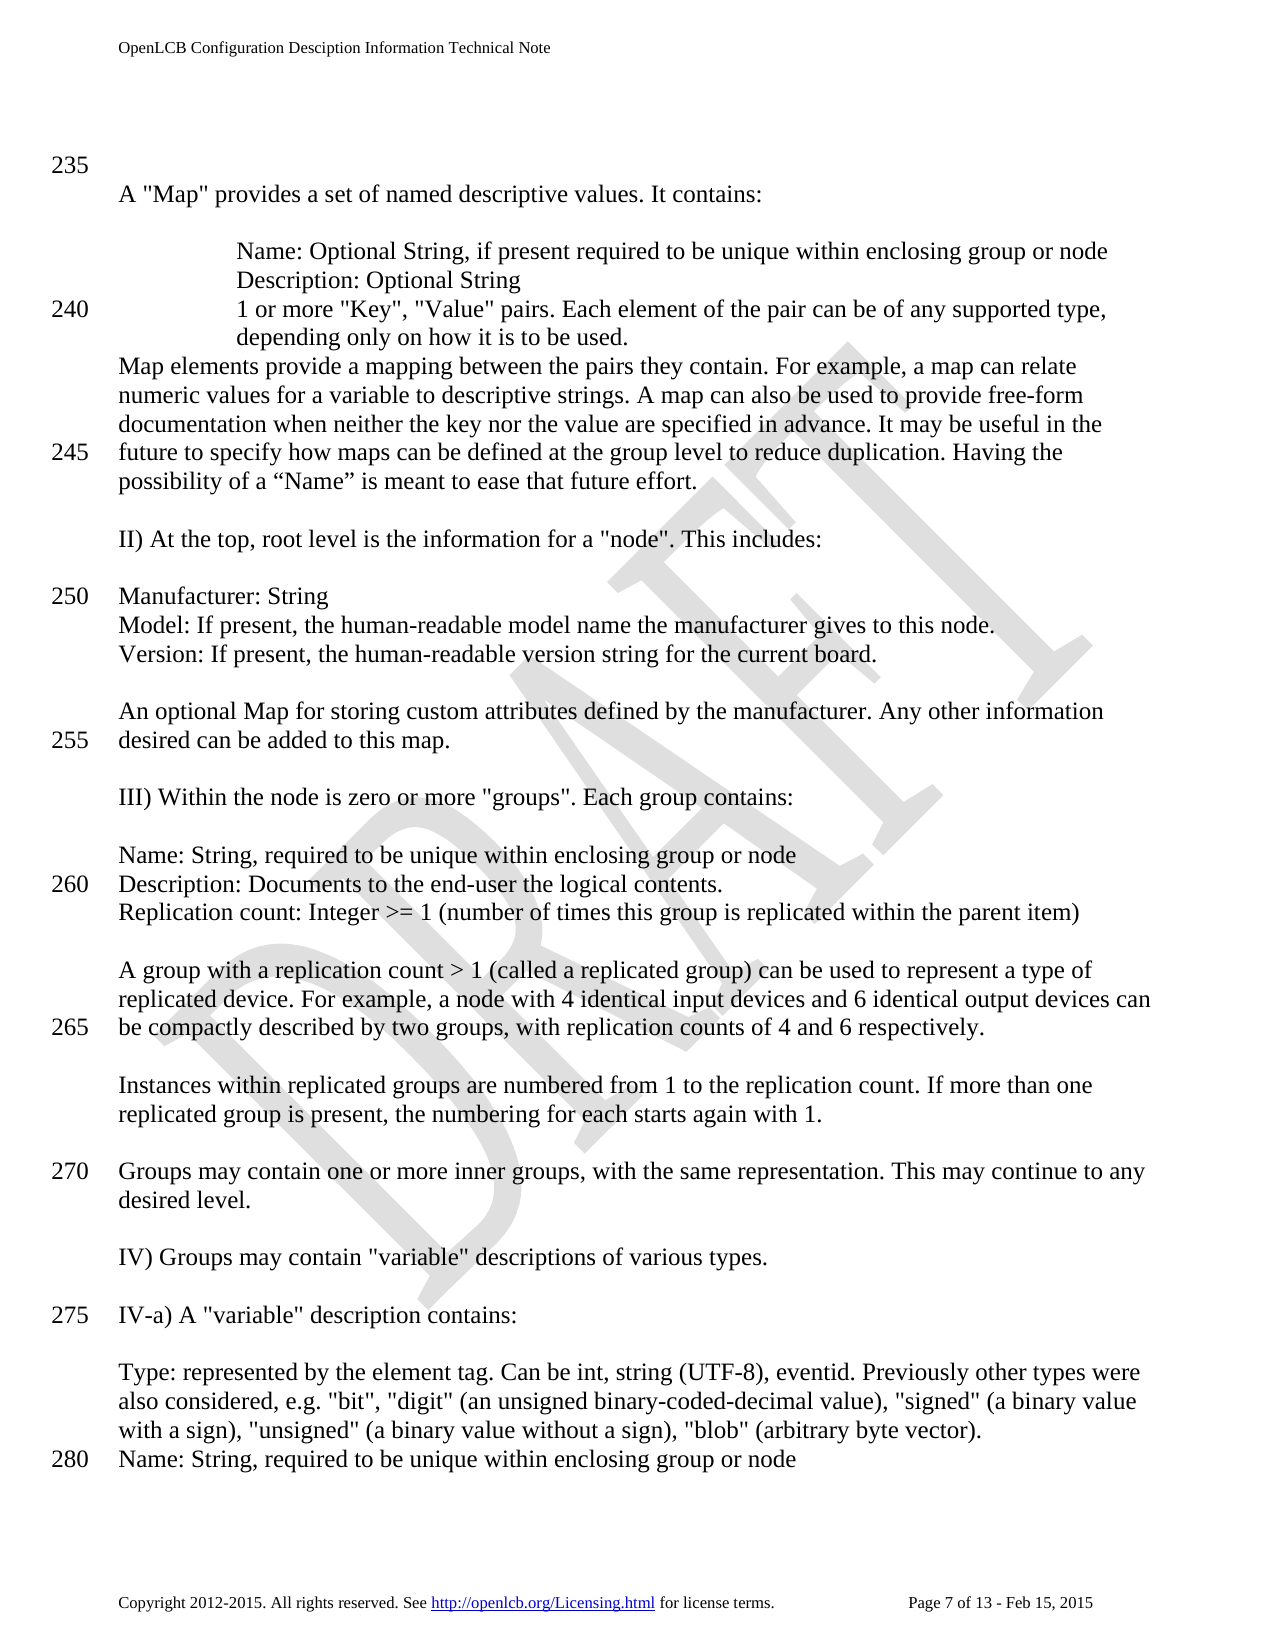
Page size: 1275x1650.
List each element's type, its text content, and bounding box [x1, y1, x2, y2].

text Description: Documents to the end-user the logical contents. [118, 869, 360, 897]
text Version: If present, the human-readable version string for the current board. [118, 639, 727, 667]
text Instances within replicated groups are numbered from 1 to the replication count. If more than one replicated group is present, the numbering for each starts again with 1. [576, 1070, 1157, 1127]
text An optional Map for storing custom attributes defined by the manufacturer. Any other information desired can be added to this map. [118, 696, 563, 754]
text An optional Map for storing custom attributes defined by the manufacturer. Any other information desired can be added to this map. [553, 709, 621, 754]
text [985, 581, 1157, 610]
text Name: String, required to be unique within enclosing group or node [680, 840, 787, 869]
text Name: Optional String, if present required to be unique within enclosing group or node [236, 236, 1157, 265]
text Replication count: Integer >= 1 (number of times this group is replicated within the parent item) [118, 897, 389, 926]
text Replication count: Integer >= 1 (number of times this group is replicated within the parent item) [403, 897, 515, 926]
text [684, 581, 971, 610]
text A group with a replication count > 1 (called a replicated group) can be used to represent a type of replicated device. For example, a node with 4 identical input devices and 6 identical output devices can be compactly described by two groups, with replication counts of 4 and 6 respectively. [699, 955, 1157, 1041]
text An optional Map for storing custom attributes defined by the manufacturer. Any other information desired can be added to this map. [591, 696, 814, 754]
text Instances within replicated groups are numbered from 1 to the replication count. If more than one replicated group is present, the numbering for each starts again with 1. [266, 1070, 470, 1127]
text III) Within the node is zero or more "groups". Each group contains: [602, 782, 701, 811]
text II) At the top, root level is the information for a "node". This includes: [928, 524, 1157, 552]
text Description: Optional String [236, 265, 1157, 294]
text Map elements provide a mapping between the pairs they contain. For example, a map can relate numeric values for a variable to descriptive strings. A map can also be used to provide free-form documentation when neither the key nor the value are specified in advance. It may be useful in the future to specify how maps can be defined at the group level to reduce duplication. Having the possibility of a “Name” is meant to ease that future effort. [118, 351, 837, 495]
text Groups may contain one or more inner groups, with the same representation. This may continue to any desired level. [517, 1156, 1157, 1214]
text An optional Map for storing custom attributes defined by the manufacturer. Any other information desired can be added to this map. [799, 696, 1157, 754]
text A group with a replication count > 1 (called a replicated group) can be used to represent a type of replicated device. For example, a node with 4 identical input devices and 6 identical output devices can be compactly described by two groups, with replication counts of 4 and 6 respectively. [118, 955, 237, 1041]
text A group with a replication count > 1 (called a replicated group) can be used to represent a type of replicated device. For example, a node with 4 identical input devices and 6 identical output devices can be compactly described by two groups, with replication counts of 4 and 6 respectively. [502, 972, 662, 1041]
text A group with a replication count > 1 (called a replicated group) can be used to represent a type of replicated device. For example, a node with 4 identical input devices and 6 identical output devices can be compactly described by two groups, with replication counts of 4 and 6 respectively. [563, 955, 721, 1016]
text Manufacturer: String [118, 581, 670, 610]
text Map elements provide a mapping between the pairs they contain. For example, a map can relate numeric values for a variable to descriptive strings. A map can also be used to provide free-form documentation when neither the key nor the value are specified in advance. It may be useful in the future to specify how maps can be defined at the group level to reduce duplication. Having the possibility of a “Name” is meant to ease that future effort. [815, 351, 1157, 495]
text IV-a) A "variable" description contains: [118, 1300, 1157, 1329]
text IV) Groups may contain "variable" descriptions of various types. [118, 1242, 424, 1271]
text A group with a replication count > 1 (called a replicated group) can be used to represent a type of replicated device. For example, a node with 4 identical input devices and 6 identical output devices can be compactly described by two groups, with replication counts of 4 and 6 respectively. [211, 977, 394, 1041]
text Groups may contain one or more inner groups, with the same representation. This may continue to any desired level. [352, 1156, 494, 1214]
text III) Within the node is zero or more "groups". Each group contains: [885, 782, 1157, 811]
text III) Within the node is zero or more "groups". Each group contains: [718, 782, 871, 811]
text A "Map" provides a set of named descriptive values. It contains: [118, 179, 1157, 207]
text Groups may contain one or more inner groups, with the same representation. This may continue to any desired level. [118, 1156, 367, 1214]
text III) Within the node is zero or more "groups". Each group contains: [118, 782, 602, 811]
text Name: String, required to be unique within enclosing group or node [118, 1444, 1157, 1472]
text Description: Documents to the end-user the logical contents. [519, 869, 661, 897]
text Description: Documents to the end-user the logical contents. [843, 869, 1157, 897]
text Description: Documents to the end-user the logical contents. [670, 869, 816, 897]
text Version: If present, the human-readable version string for the current board. [844, 639, 1028, 667]
text 1 or more "Key", "Value" pairs. Each element of the pair can be of any supported type, depending only on how it is to be used. [236, 294, 1157, 351]
text II) At the top, root level is the information for a "node". This includes: [675, 524, 913, 552]
text Version: If present, the human-readable version string for the current board. [742, 639, 814, 667]
text Instances within replicated groups are numbered from 1 to the replication count. If more than one replicated group is present, the numbering for each starts again with 1. [467, 1070, 584, 1127]
text Name: String, required to be unique within enclosing group or node [495, 840, 642, 869]
text Version: If present, the human-readable version string for the current board. [1073, 639, 1157, 667]
text Name: String, required to be unique within enclosing group or node [118, 840, 347, 869]
text A group with a replication count > 1 (called a replicated group) can be used to represent a type of replicated device. For example, a node with 4 identical input devices and 6 identical output devices can be compactly described by two groups, with replication counts of 4 and 6 respectively. [331, 955, 504, 1041]
text Instances within replicated groups are numbered from 1 to the replication count. If more than one replicated group is present, the numbering for each starts again with 1. [118, 1070, 270, 1127]
text Description: Documents to the end-user the logical contents. [375, 869, 502, 897]
text Type: represented by the element tag. Can be int, string (UTF-8), eventid. Previously other types were also considered, e.g. "bit", "digit" (an unsigned binary-coded-decimal value), "signed" (a binary value with a sign), "unsigned" (a binary value without a sign), "blob" (arbitrary byte vector). [118, 1357, 1157, 1444]
text IV) Groups may contain "variable" descriptions of various types. [470, 1242, 1157, 1271]
text Name: String, required to be unique within enclosing group or node [369, 840, 479, 869]
text Replication count: Integer >= 1 (number of times this group is replicated within the parent item) [535, 897, 681, 926]
text Replication count: Integer >= 1 (number of times this group is replicated within the parent item) [682, 897, 1157, 926]
text II) At the top, root level is the information for a "node". This includes: [118, 524, 664, 552]
text Name: String, required to be unique within enclosing group or node [804, 840, 1157, 869]
